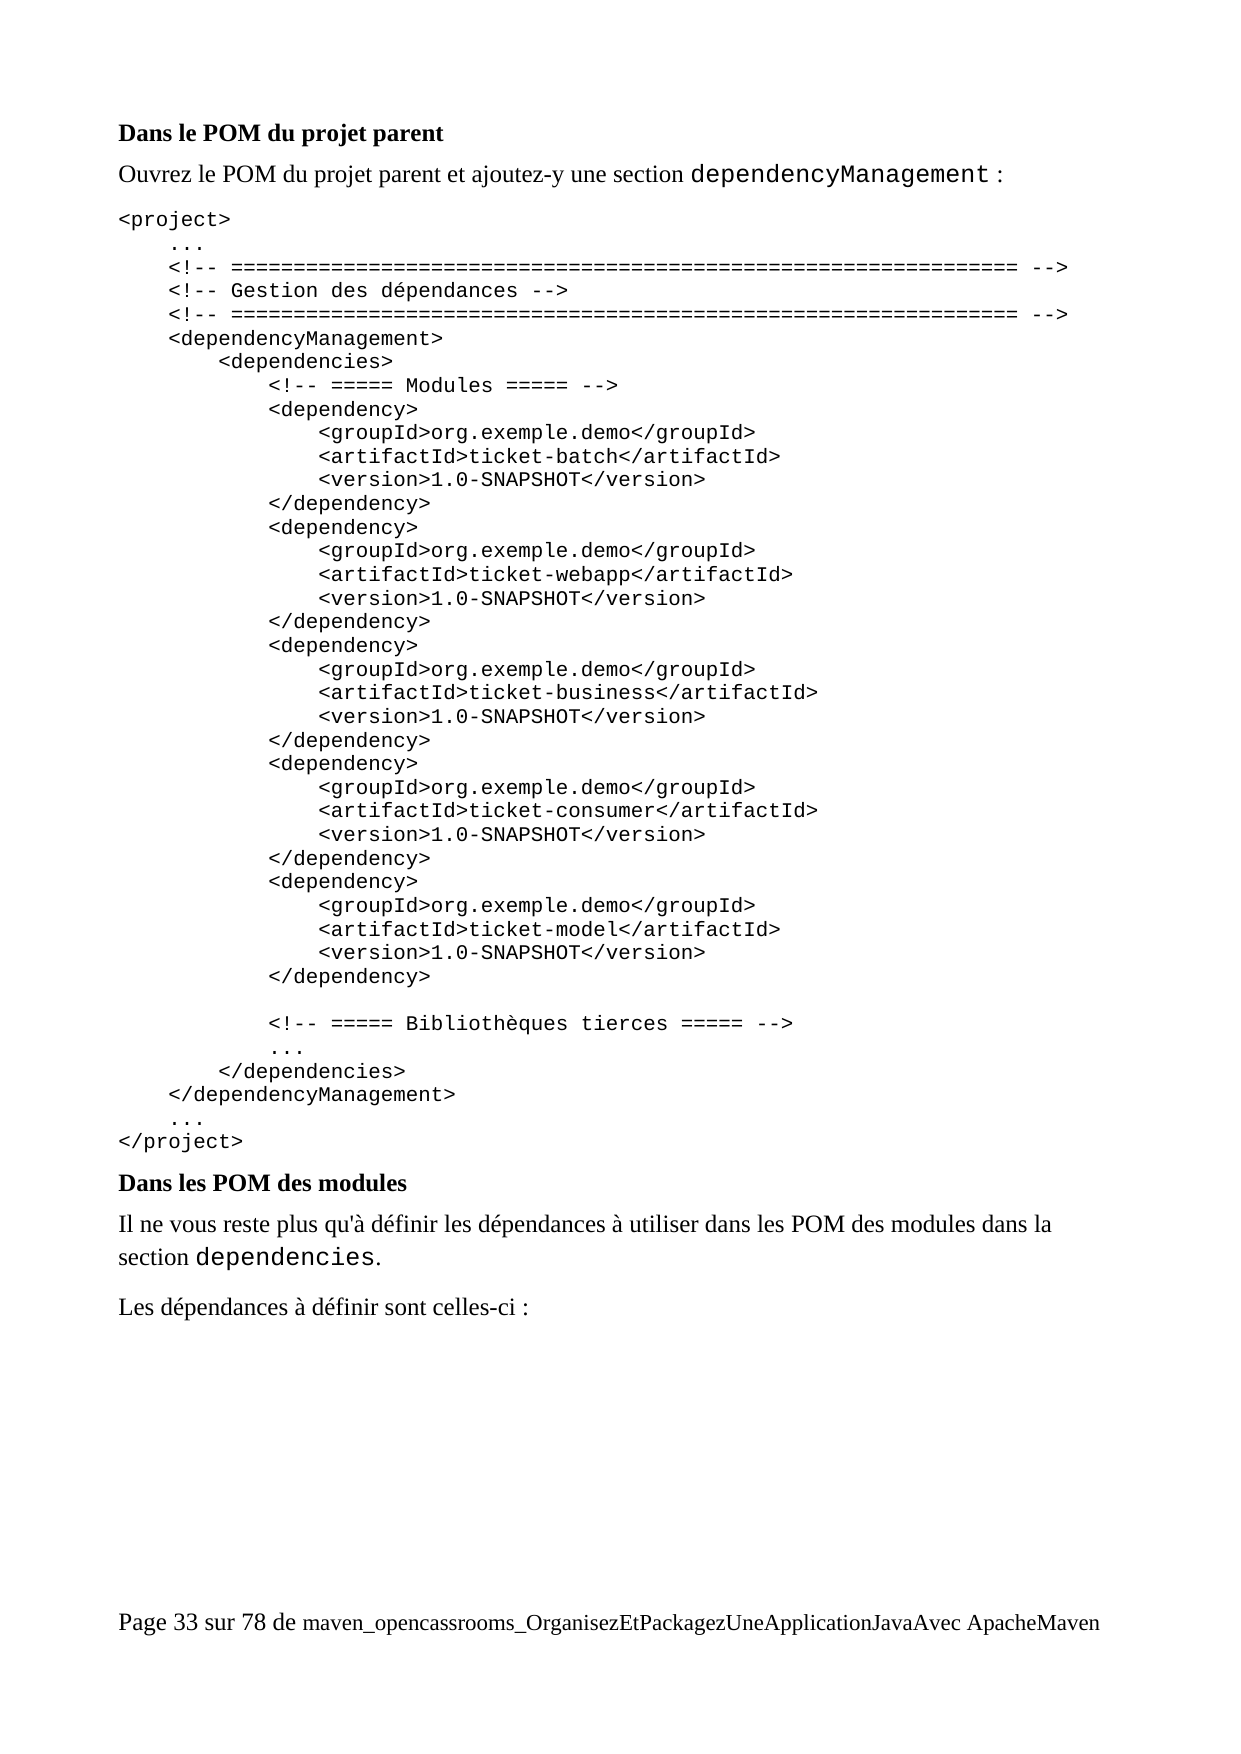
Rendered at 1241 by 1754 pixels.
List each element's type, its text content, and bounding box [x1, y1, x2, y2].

text Ouvrez le POM du projet parent et ajoutez-y une section dependencyManagement : [118, 159, 1122, 190]
text </dependency> [118, 966, 1122, 990]
text <artifactId>ticket-webapp</artifactId> [118, 564, 1122, 588]
text <!-- =============================================================== --> [118, 304, 1122, 328]
text <dependency> [118, 871, 1122, 895]
text </dependency> [118, 848, 1122, 871]
text <version>1.0-SNAPSHOT</version> [118, 824, 1122, 848]
text <artifactId>ticket-batch</artifactId> [118, 446, 1122, 469]
text <dependency> [118, 398, 1122, 422]
text <dependencyManagement> [118, 328, 1122, 351]
text <groupId>org.exemple.demo</groupId> [118, 422, 1122, 446]
text </dependencyManagement> [118, 1084, 1122, 1108]
text ... [118, 233, 1122, 257]
text </dependency> [118, 729, 1122, 753]
subtitle Dans les POM des modules [118, 1168, 1122, 1196]
text <!-- Gestion des dépendances --> [118, 280, 1122, 304]
text </dependencies> [118, 1061, 1122, 1084]
text <artifactId>ticket-model</artifactId> [118, 919, 1122, 942]
text <version>1.0-SNAPSHOT</version> [118, 706, 1122, 729]
text <dependency> [118, 517, 1122, 540]
text <dependency> [118, 753, 1122, 777]
text <artifactId>ticket-business</artifactId> [118, 682, 1122, 706]
text <version>1.0-SNAPSHOT</version> [118, 588, 1122, 611]
text <version>1.0-SNAPSHOT</version> [118, 469, 1122, 493]
text <groupId>org.exemple.demo</groupId> [118, 540, 1122, 564]
text <!-- =============================================================== --> [118, 257, 1122, 280]
text </dependency> [118, 493, 1122, 517]
text Les dépendances à définir sont celles-ci : [118, 1292, 1122, 1321]
text ... [118, 1108, 1122, 1132]
text <!-- ===== Bibliothèques tierces ===== --> [118, 1013, 1122, 1037]
text <dependencies> [118, 351, 1122, 375]
text Il ne vous reste plus qu'à définir les dépendances à utiliser dans les POM des modules dans la section dependencies. [118, 1209, 1122, 1273]
text <version>1.0-SNAPSHOT</version> [118, 942, 1122, 966]
text <!-- ===== Modules ===== --> [118, 375, 1122, 398]
text </project> [118, 1132, 1122, 1155]
subtitle Dans le POM du projet parent [118, 118, 1122, 147]
text <dependency> [118, 635, 1122, 659]
text <groupId>org.exemple.demo</groupId> [118, 659, 1122, 682]
text </dependency> [118, 611, 1122, 635]
text ... [118, 1037, 1122, 1061]
text <project> [118, 209, 1122, 233]
text <groupId>org.exemple.demo</groupId> [118, 777, 1122, 801]
text <artifactId>ticket-consumer</artifactId> [118, 801, 1122, 824]
text <groupId>org.exemple.demo</groupId> [118, 895, 1122, 919]
